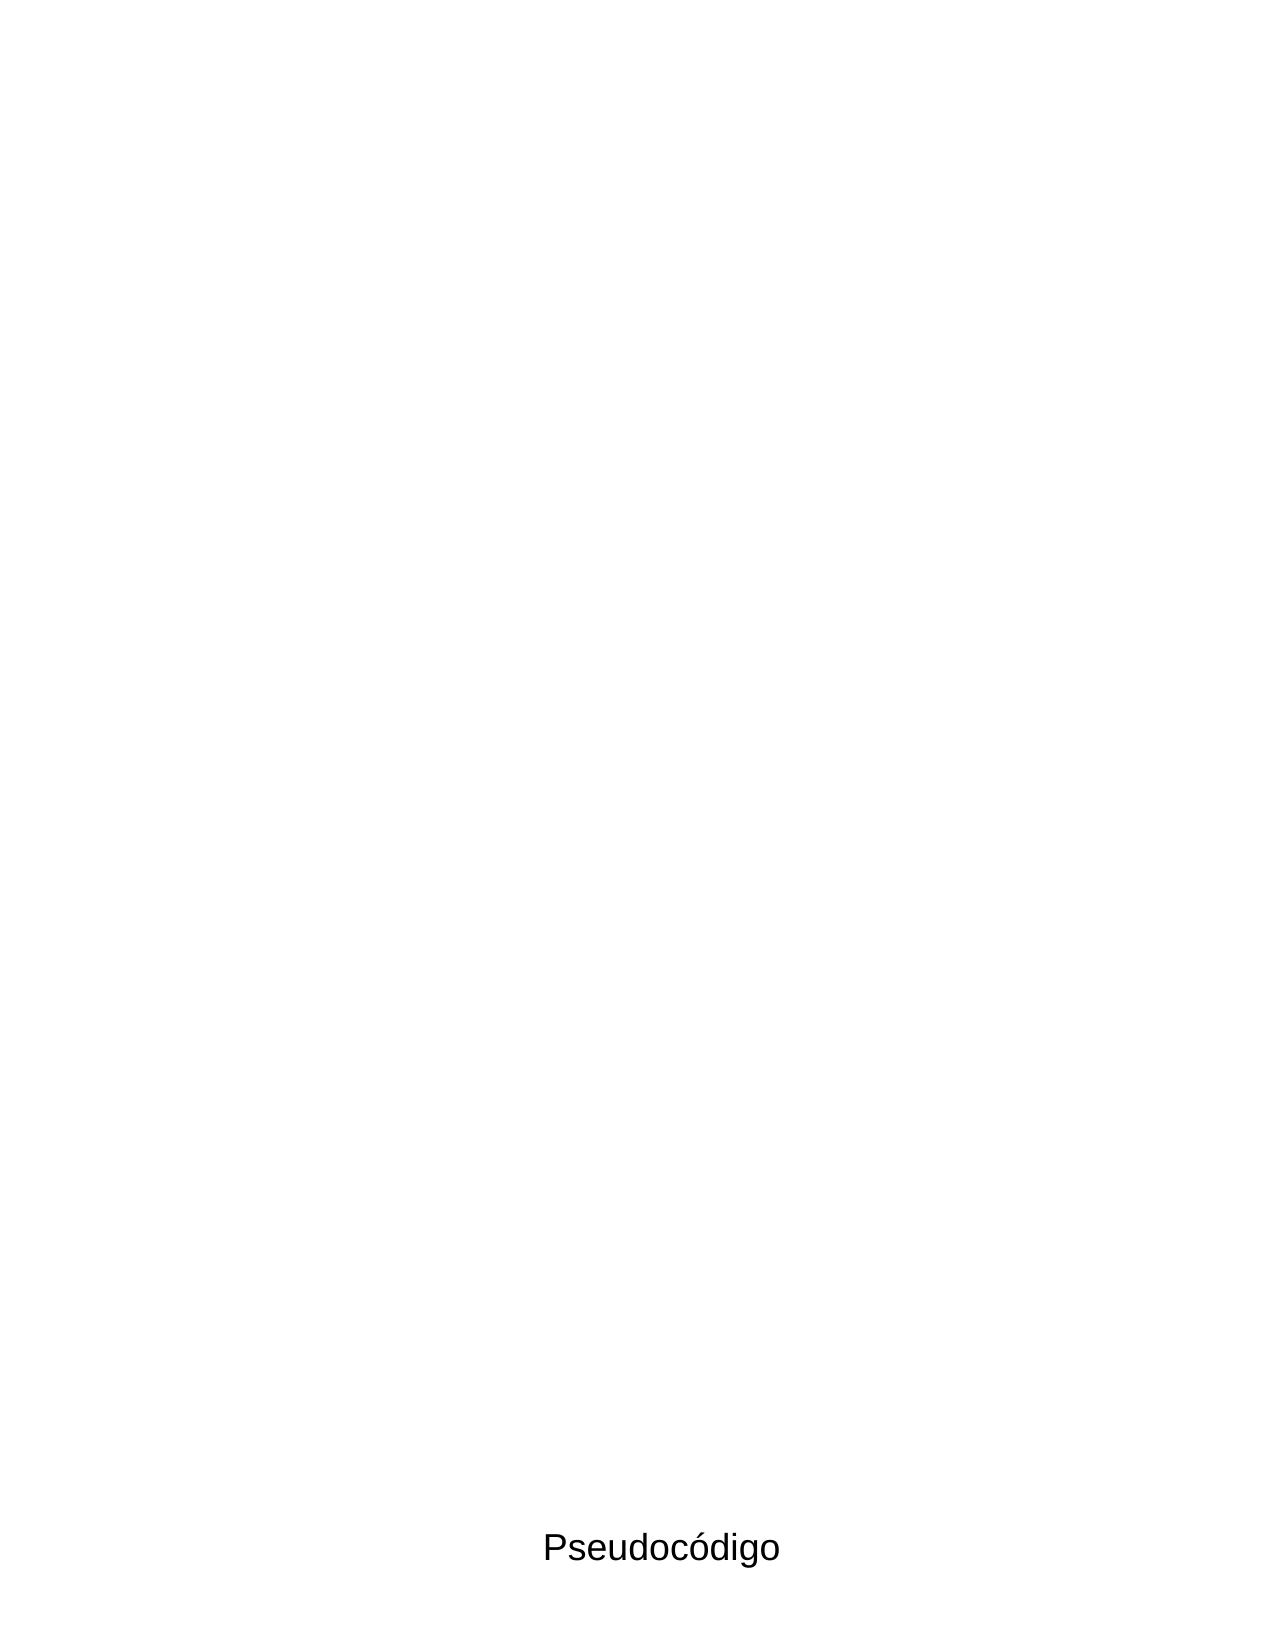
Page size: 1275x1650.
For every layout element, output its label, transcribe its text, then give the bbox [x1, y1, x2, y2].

text Pseudocódigo [118, 1525, 1205, 1568]
